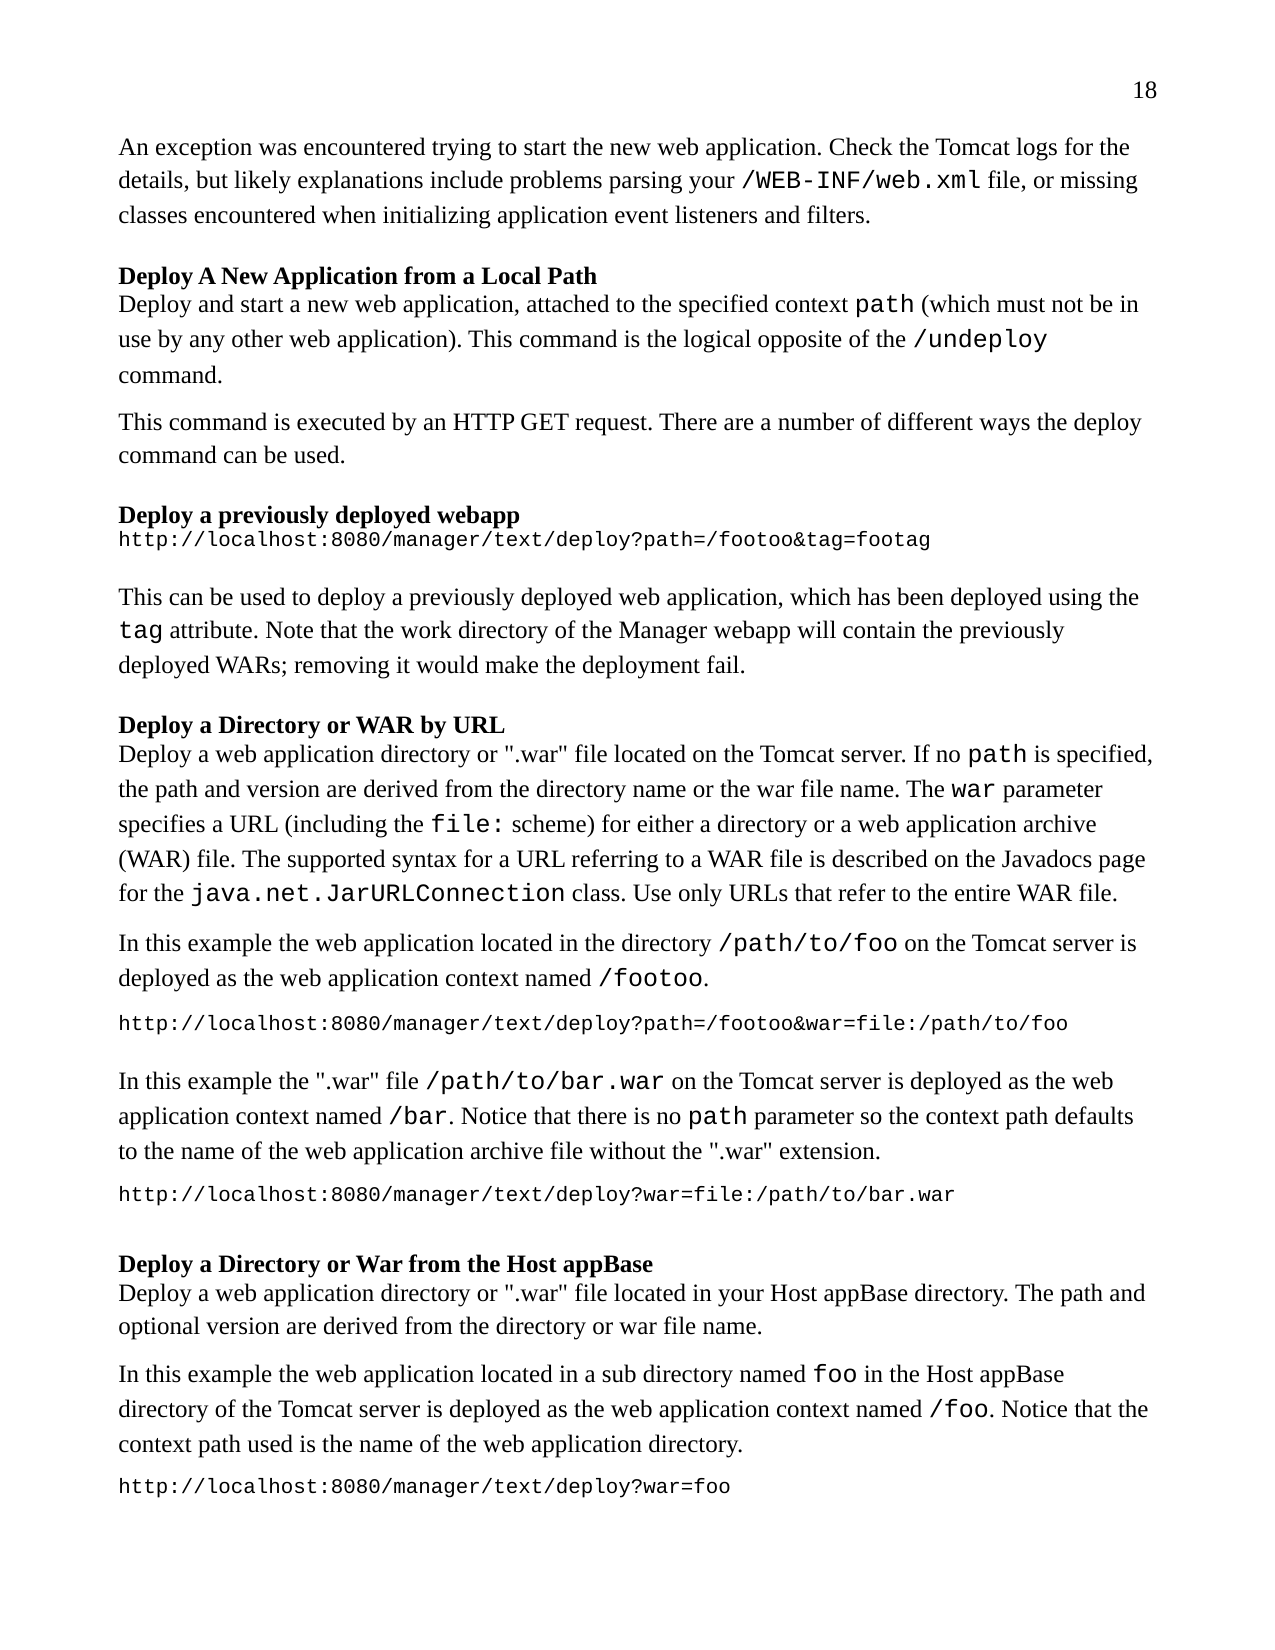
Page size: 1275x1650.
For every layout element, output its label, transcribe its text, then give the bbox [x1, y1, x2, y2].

text http://localhost:8080/manager/text/deploy?path=/footoo&tag=footag [118, 529, 1157, 553]
subtitle Deploy a Directory or WAR by URL [118, 711, 1157, 739]
text Deploy and start a new web application, attached to the specified context path (which must not be in use by any other web application). This command is the logical opposite of the /undeploy command. [118, 289, 1157, 388]
text This command is executed by an HTTP GET request. There are a number of different ways the deploy command can be used. [118, 407, 1157, 469]
text In this example the web application located in the directory /path/to/foo on the Tomcat server is deployed as the web application context named /footoo. [118, 928, 1157, 993]
text http://localhost:8080/manager/text/deploy?war=file:/path/to/bar.war [118, 1184, 1157, 1207]
text This can be used to deploy a previously deployed web application, which has been deployed using the tag attribute. Note that the work directory of the Manager webapp will contain the previously deployed WARs; removing it would make the deployment fail. [118, 582, 1157, 679]
text http://localhost:8080/manager/text/deploy?path=/footoo&war=file:/path/to/foo [118, 1013, 1157, 1036]
text http://localhost:8080/manager/text/deploy?war=foo [118, 1476, 1157, 1500]
text In this example the ".war" file /path/to/bar.war on the Tomcat server is deployed as the web application context named /bar. Notice that there is no path parameter so the context path defaults to the name of the web application archive file without the ".war" extension. [118, 1066, 1157, 1165]
text Deploy a web application directory or ".war" file located on the Tomcat server. If no path is specified, the path and version are derived from the directory name or the war file name. The war parameter specifies a URL (including the file: scheme) for either a directory or a web application archive (WAR) file. The supported syntax for a URL referring to a WAR file is described on the Javadocs page for the java.net.JarURLConnection class. Use only URLs that refer to the entire WAR file. [118, 739, 1157, 908]
text In this example the web application located in a sub directory named foo in the Host appBase directory of the Tomcat server is deployed as the web application context named /foo. Notice that the context path used is the name of the web application directory. [118, 1359, 1157, 1458]
subtitle Deploy a Directory or War from the Host appBase [118, 1249, 1157, 1278]
subtitle Deploy a previously deployed webapp [118, 500, 1157, 529]
subtitle Deploy A New Application from a Local Path [118, 261, 1157, 289]
text Deploy a web application directory or ".war" file located in your Host appBase directory. The path and optional version are derived from the directory or war file name. [118, 1278, 1157, 1340]
text An exception was encountered trying to start the new web application. Check the Tomcat logs for the details, but likely explanations include problems parsing your /WEB-INF/web.xml file, or missing classes encountered when initializing application event listeners and filters. [118, 132, 1157, 229]
